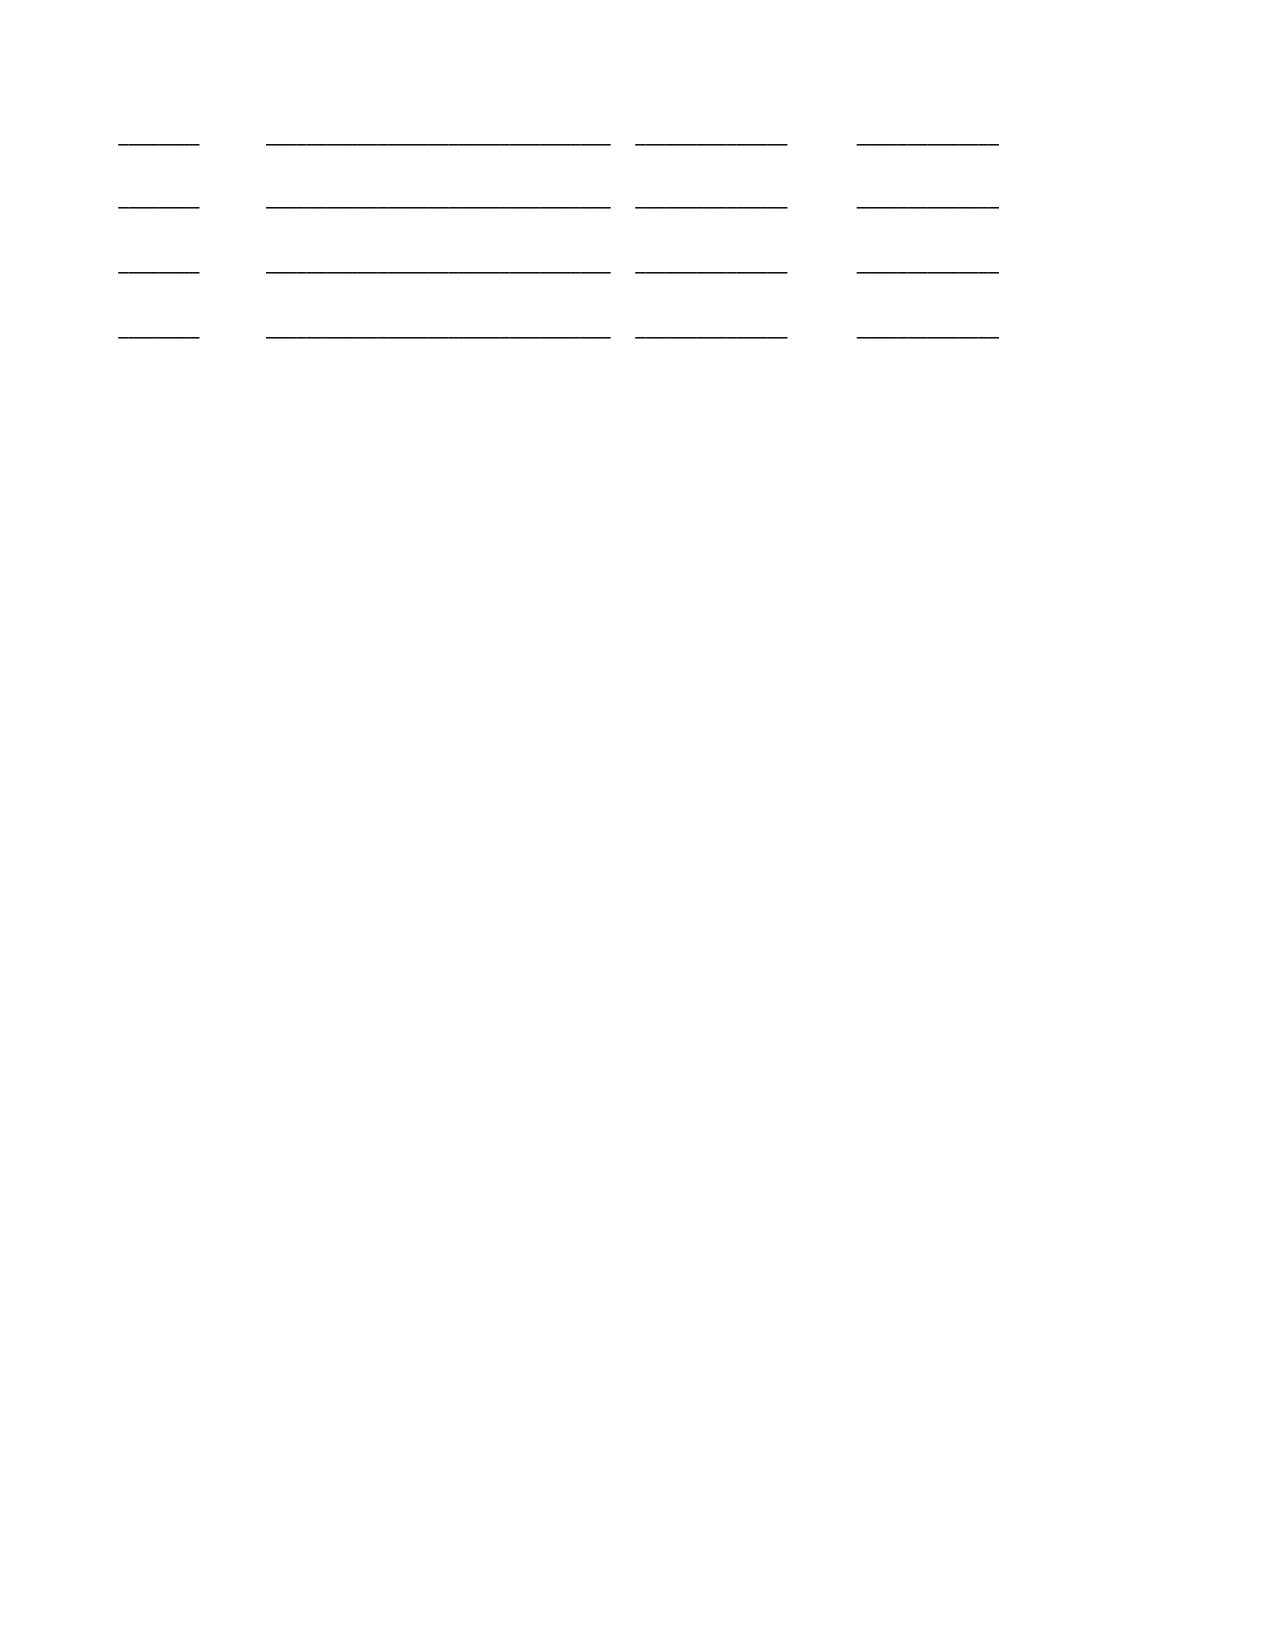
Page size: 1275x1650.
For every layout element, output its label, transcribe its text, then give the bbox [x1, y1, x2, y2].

text ________ __________________________________ _______________ ______________ [118, 311, 1157, 342]
text ________ __________________________________ _______________ ______________ [118, 246, 1157, 277]
text ________ __________________________________ _______________ ______________ [118, 118, 1157, 149]
text ________ __________________________________ _______________ ______________ [118, 181, 1157, 212]
